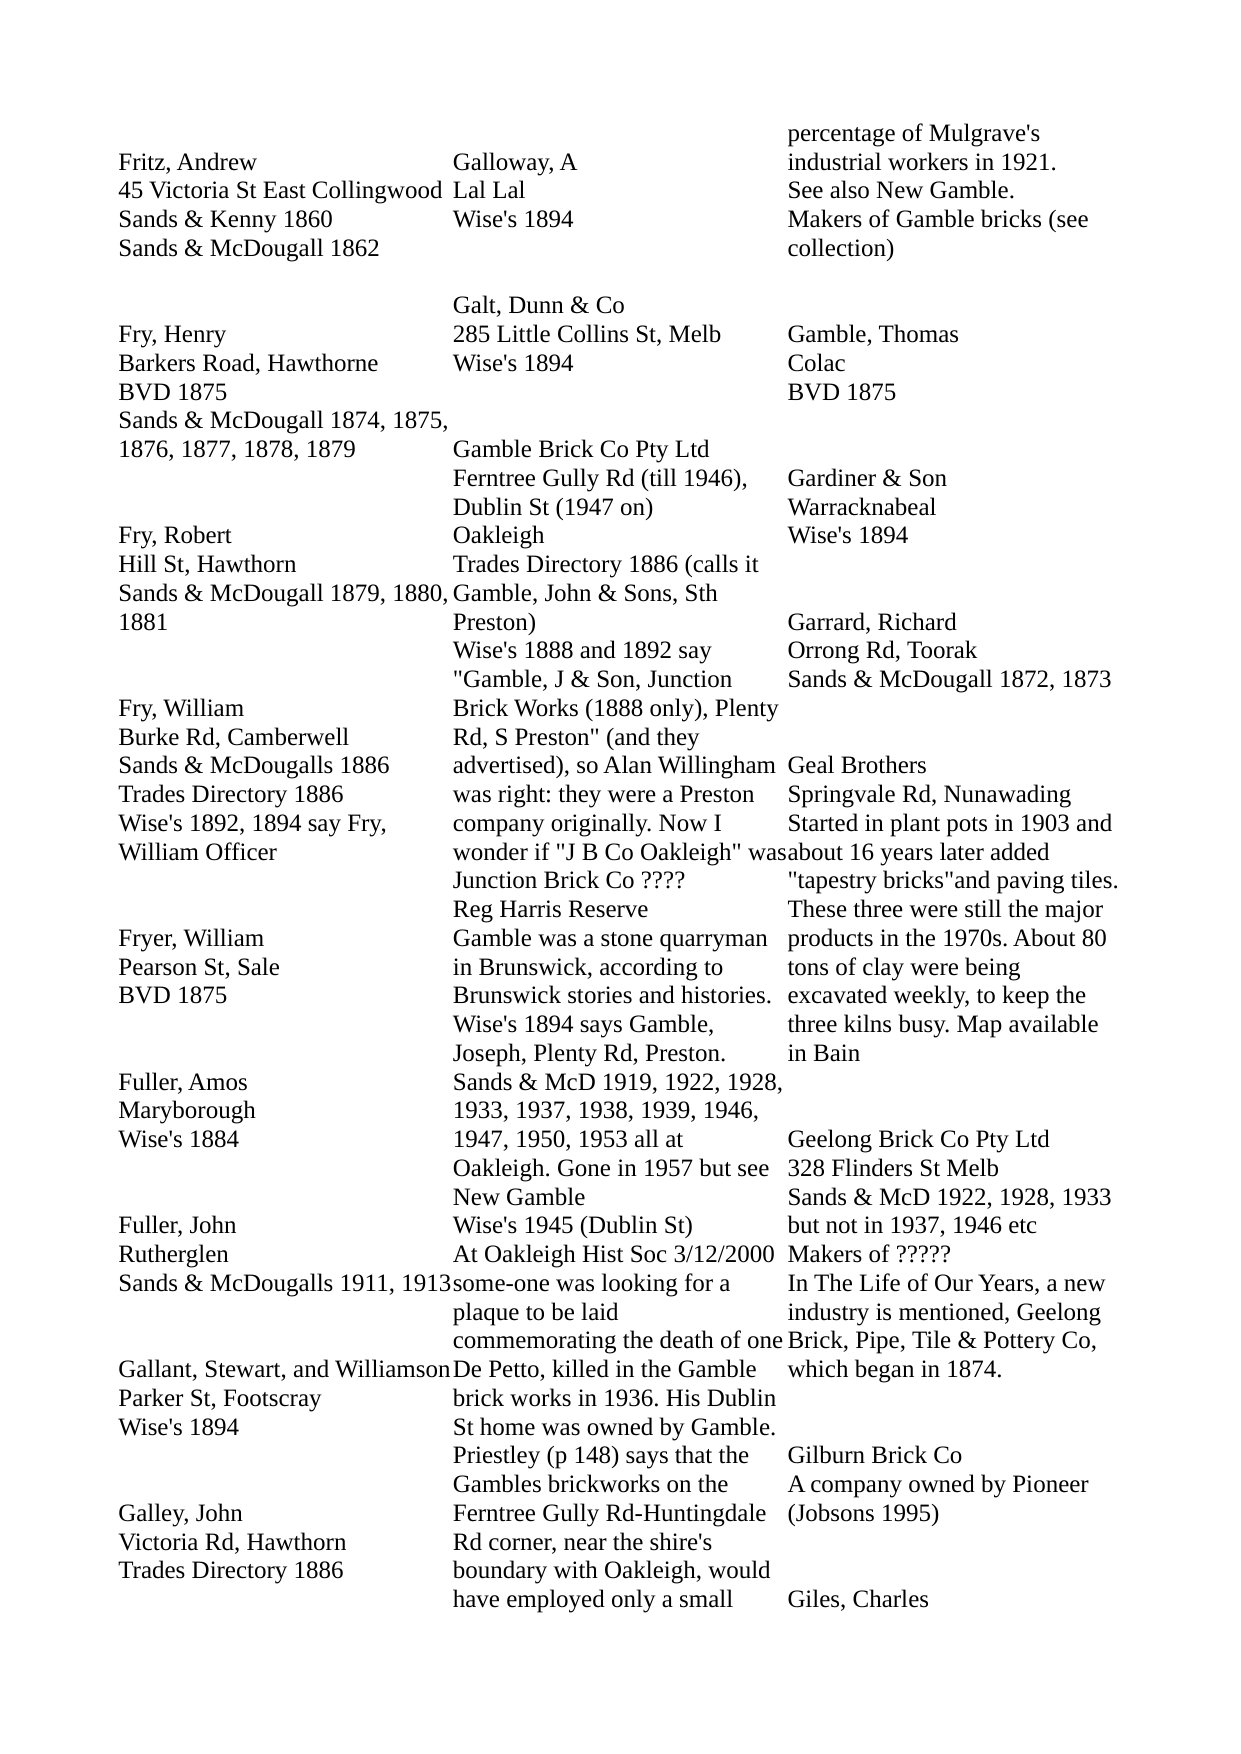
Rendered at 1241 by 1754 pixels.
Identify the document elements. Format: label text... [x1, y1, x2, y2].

text 328 Flinders St Melb [787, 1153, 1122, 1182]
text Parker St, Footscray [118, 1383, 453, 1412]
text Sands & McD 1919, 1922, 1928, 1933, 1937, 1938, 1939, 1946, 1947, 1950, 1953 all at Oakleigh. Gone in 1957 but see New Gamble [453, 1067, 787, 1211]
text Garrard, Richard [787, 607, 1122, 636]
text Colac [787, 348, 1122, 377]
text Sands & McDougall 1872, 1873 [787, 664, 1122, 693]
text Started in plant pots in 1903 and about 16 years later added "tapestry bricks"and paving tiles. These three were still the major products in the 1970s. About 80 tons of clay were being excavated weekly, to keep the three kilns busy. Map available in Bain [787, 808, 1122, 1067]
text Fryer, William [118, 923, 453, 952]
text Wise's 1945 (Dublin St) [453, 1211, 787, 1239]
text See also New Gamble. [787, 176, 1122, 204]
text BVD 1875 [118, 377, 453, 406]
text Gardiner & Son [787, 463, 1122, 492]
text Sands & McDougall 1879, 1880, 1881 [118, 578, 453, 636]
text Makers of Gamble bricks (see collection) [787, 204, 1122, 262]
text Geal Brothers [787, 751, 1122, 779]
text Fry, William [118, 693, 453, 722]
text Gamble Brick Co Pty Ltd [453, 434, 787, 463]
text Wise's 1894 says Gamble, Joseph, Plenty Rd, Preston. [453, 1009, 787, 1067]
text Wise's 1892, 1894 say Fry, William Officer [118, 808, 453, 866]
text Priestley (p 148) says that the Gambles brickworks on the Ferntree Gully Rd-Huntingdale Rd corner, near the shire's boundary with Oakleigh, would have employed only a small [453, 1441, 787, 1613]
text 285 Little Collins St, Melb [453, 319, 787, 348]
text Ferntree Gully Rd (till 1946), Dublin St (1947 on) [453, 463, 787, 521]
text A company owned by Pioneer (Jobsons 1995) [787, 1469, 1122, 1527]
text Sands & McDougall 1874, 1875, 1876, 1877, 1878, 1879 [118, 406, 453, 463]
text Gilburn Brick Co [787, 1441, 1122, 1469]
text Wise's 1888 and 1892 say "Gamble, J & Son, Junction Brick Works (1888 only), Plenty Rd, S Preston" (and they advertised), so Alan Willingham was right: they were a Preston company originally. Now I wonder if "J B Co Oakleigh" was Junction Brick Co ???? [453, 636, 787, 894]
text Warracknabeal [787, 492, 1122, 521]
text Wise's 1894 [787, 521, 1122, 549]
text Fry, Robert [118, 521, 453, 549]
text Pearson St, Sale [118, 952, 453, 981]
text Galt, Dunn & Co [453, 291, 787, 319]
text Trades Directory 1886 (calls it Gamble, John & Sons, Sth Preston) [453, 549, 787, 636]
text Gamble was a stone quarryman in Brunswick, according to Brunswick stories and histories. [453, 923, 787, 1009]
text Hill St, Hawthorn [118, 549, 453, 578]
text Sands & McDougall 1862 [118, 233, 453, 262]
text Fritz, Andrew [118, 147, 453, 176]
text Wise's 1894 [453, 348, 787, 377]
text Maryborough [118, 1096, 453, 1124]
text Wise's 1894 [453, 204, 787, 233]
text 45 Victoria St East Collingwood [118, 176, 453, 204]
text Sands & McD 1922, 1928, 1933 but not in 1937, 1946 etc [787, 1182, 1122, 1239]
text percentage of Mulgrave's industrial workers in 1921. [787, 118, 1122, 176]
text Makers of ????? [787, 1239, 1122, 1268]
text Trades Directory 1886 [118, 779, 453, 808]
text In The Life of Our Years, a new industry is mentioned, Geelong Brick, Pipe, Tile & Pottery Co, which began in 1874. [787, 1268, 1122, 1383]
text At Oakleigh Hist Soc 3/12/2000 some-one was looking for a plaque to be laid commemorating the death of one De Petto, killed in the Gamble brick works in 1936. His Dublin St home was owned by Gamble. [453, 1239, 787, 1441]
text Barkers Road, Hawthorne [118, 348, 453, 377]
text Galley, John [118, 1498, 453, 1527]
text Sands & Kenny 1860 [118, 204, 453, 233]
text Gamble, Thomas [787, 319, 1122, 348]
text BVD 1875 [787, 377, 1122, 406]
text Geelong Brick Co Pty Ltd [787, 1124, 1122, 1153]
text Fuller, Amos [118, 1067, 453, 1096]
text Galloway, A [453, 147, 787, 176]
text BVD 1875 [118, 981, 453, 1009]
text Rutherglen [118, 1239, 453, 1268]
text Lal Lal [453, 176, 787, 204]
text Springvale Rd, Nunawading [787, 779, 1122, 808]
text Victoria Rd, Hawthorn [118, 1527, 453, 1556]
text Sands & McDougalls 1886 [118, 751, 453, 779]
text Fuller, John [118, 1211, 453, 1239]
text Giles, Charles [787, 1584, 1122, 1613]
text Burke Rd, Camberwell [118, 722, 453, 751]
text Wise's 1894 [118, 1412, 453, 1441]
text Wise's 1884 [118, 1124, 453, 1153]
text Sands & McDougalls 1911, 1913 [118, 1268, 453, 1297]
text Fry, Henry [118, 319, 453, 348]
text Oakleigh [453, 521, 787, 549]
text Orrong Rd, Toorak [787, 636, 1122, 664]
text Trades Directory 1886 [118, 1556, 453, 1584]
text Reg Harris Reserve [453, 894, 787, 923]
text Gallant, Stewart, and Williamson [118, 1354, 453, 1383]
